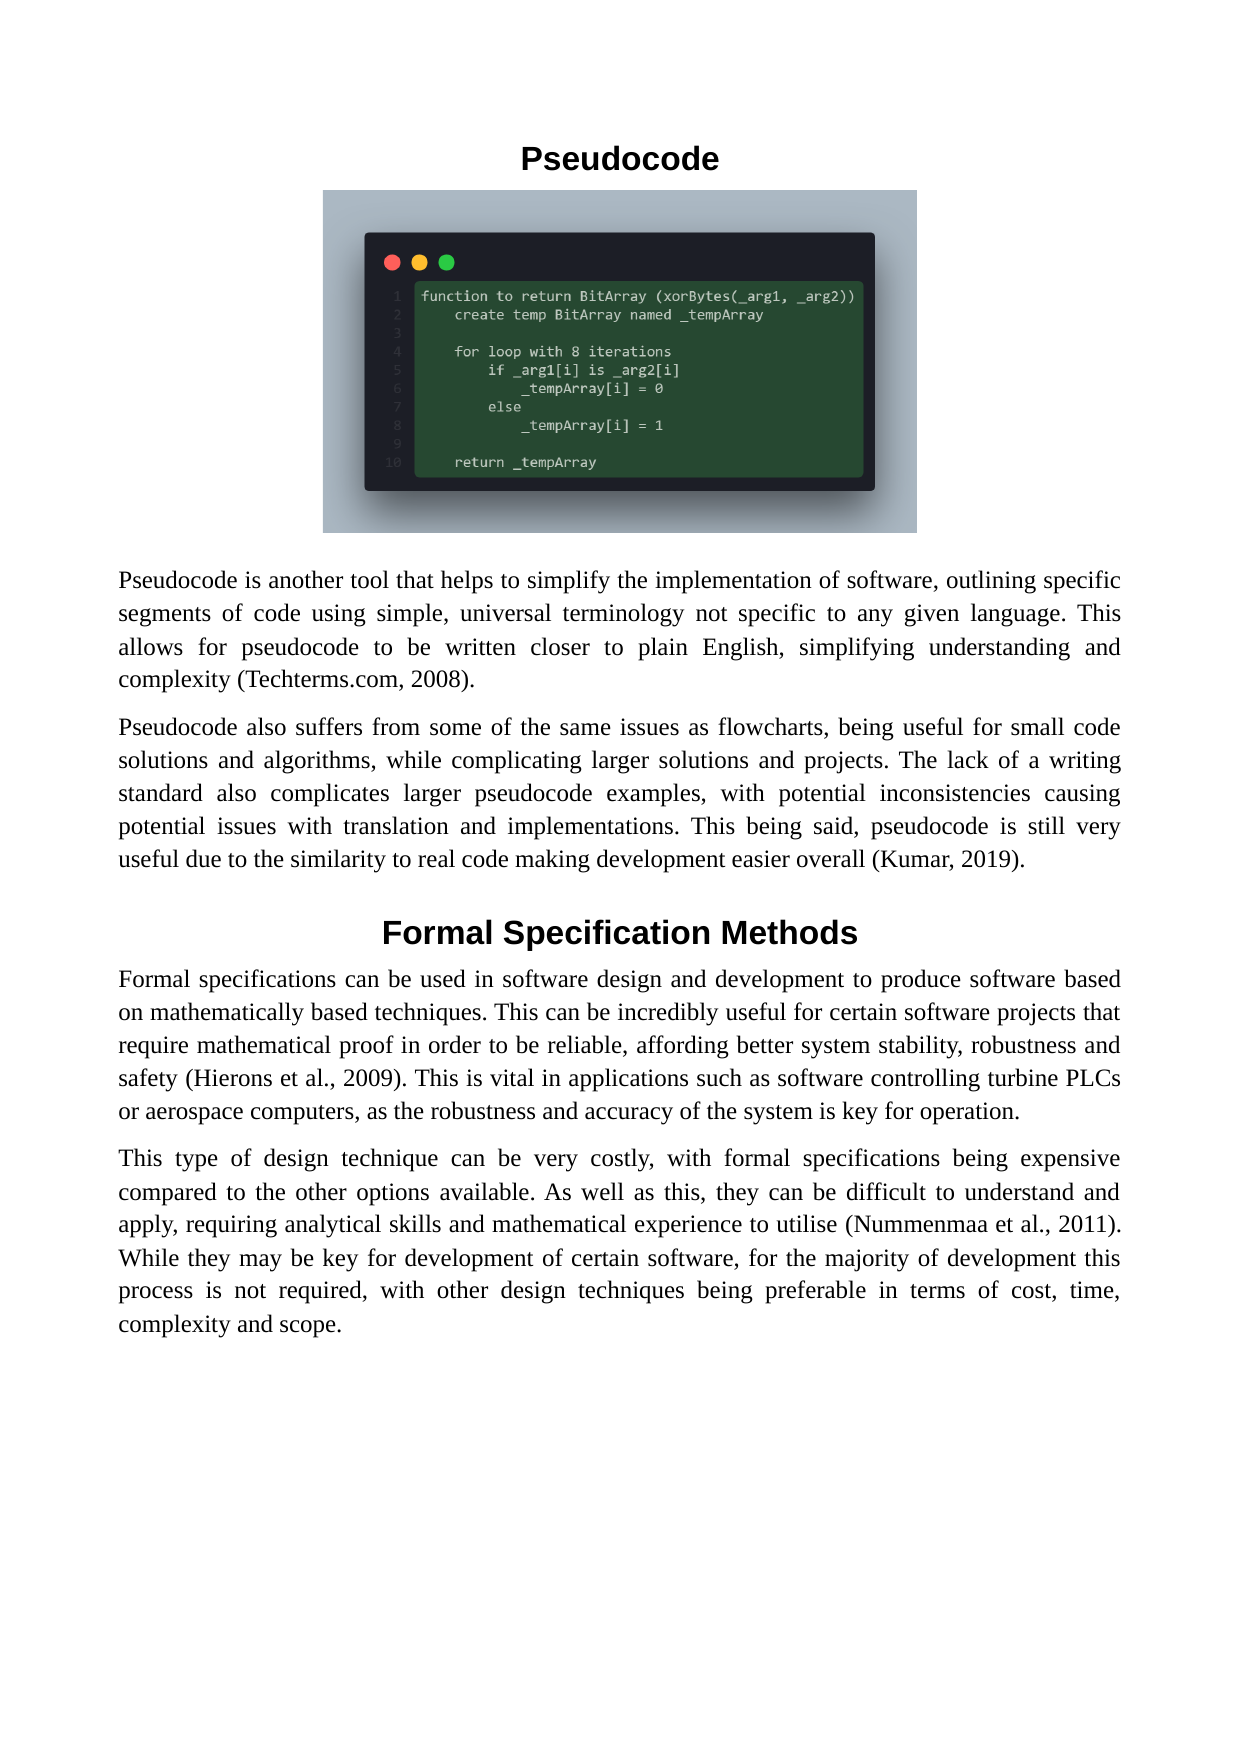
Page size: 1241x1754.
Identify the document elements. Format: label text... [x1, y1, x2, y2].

text Pseudocode is another tool that helps to simplify the implementation of software, outlining specific segments of code using simple, universal terminology not specific to any given language. This allows for pseudocode to be written closer to plain English, simplifying understanding and complexity (Techterms.com, 2008). [118, 566, 1122, 693]
text This type of design technique can be very costly, with formal specifications being expensive compared to the other options available. As well as this, they can be difficult to understand and apply, requiring analytical skills and mathematical experience to utilise (Nummenmaa et al., 2011). While they may be key for development of certain software, for the majority of development this process is not required, with other design techniques being preferable in terms of cost, time, complexity and scope. [118, 1143, 1122, 1337]
subtitle Formal Specification Methods [118, 913, 1122, 951]
text Formal specifications can be used in software design and development to produce software based on mathematically based techniques. This can be incredibly useful for certain software projects that require mathematical proof in order to be reliable, affording better system stability, robustness and safety (Hierons et al., 2009). This is vital in applications such as software controlling turbine PLCs or aerospace computers, as the robustness and accuracy of the system is key for operation. [118, 964, 1122, 1125]
text Pseudocode also suffers from some of the same issues as flowcharts, being useful for small code solutions and algorithms, while complicating larger solutions and projects. The lack of a writing standard also complicates larger pseudocode examples, with potential inconsistencies causing potential issues with translation and implementations. This being said, pseudocode is still very useful due to the similarity to real code making development easier overall (Kumar, 2019). [118, 712, 1122, 873]
picture [322, 190, 918, 533]
subtitle Pseudocode [118, 139, 1122, 178]
